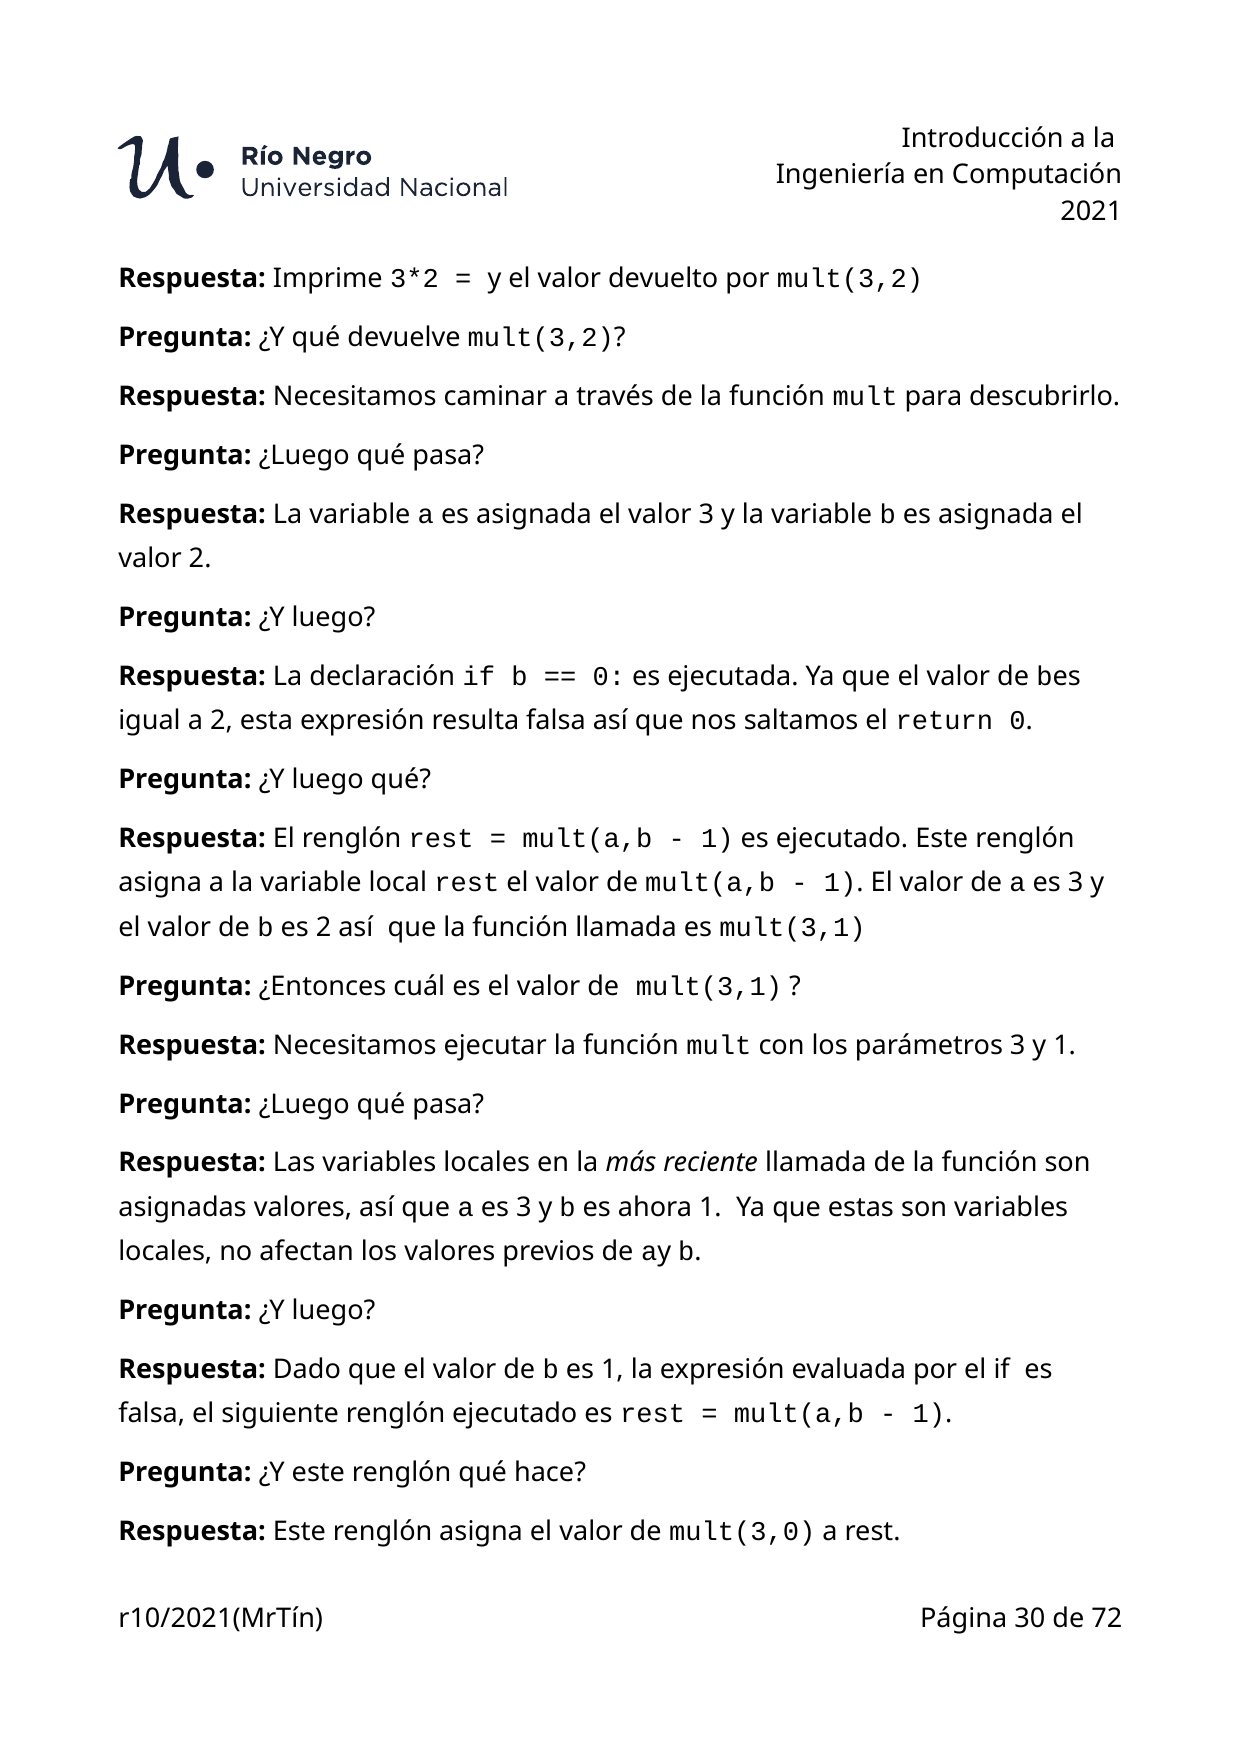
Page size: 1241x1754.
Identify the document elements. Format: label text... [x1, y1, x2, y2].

text Pregunta: ¿Y luego qué? [118, 759, 1122, 796]
text Pregunta: ¿Luego qué pasa? [118, 1084, 1122, 1121]
text Respuesta: La declaración if b == 0: es ejecutada. Ya que el valor de bes igual a 2, esta expresión resulta falsa así que nos saltamos el return 0. [118, 656, 1122, 737]
text Respuesta: Dado que el valor de b es 1, la expresión evaluada por el if es falsa, el siguiente renglón ejecutado es rest = mult(a,b - 1). [118, 1349, 1122, 1431]
text Respuesta: Necesitamos ejecutar la función mult con los parámetros 3 y 1. [118, 1025, 1122, 1062]
text Pregunta: ¿Entonces cuál es el valor de mult(3,1) ? [118, 966, 1122, 1003]
text Respuesta: Este renglón asigna el valor de mult(3,0) a rest. [118, 1511, 1122, 1548]
text Respuesta: Imprime 3*2 = y el valor devuelto por mult(3,2) [118, 258, 1122, 295]
text Respuesta: La variable a es asignada el valor 3 y la variable b es asignada el valor 2. [118, 494, 1122, 575]
text Pregunta: ¿Y luego? [118, 597, 1122, 634]
text Pregunta: ¿Luego qué pasa? [118, 435, 1122, 472]
text Respuesta: Necesitamos caminar a través de la función mult para descubrirlo. [118, 376, 1122, 413]
text Pregunta: ¿Y luego? [118, 1291, 1122, 1327]
text Respuesta: Las variables locales en la más reciente llamada de la función son asignadas valores, así que a es 3 y b es ahora 1. Ya que estas son variables locales, no afectan los valores previos de ay b. [118, 1143, 1122, 1268]
text Respuesta: El renglón rest = mult(a,b - 1) es ejecutado. Este renglón asigna a la variable local rest el valor de mult(a,b - 1). El valor de a es 3 y el valor de b es 2 así que la función llamada es mult(3,1) [118, 818, 1122, 944]
text Pregunta: ¿Y qué devuelve mult(3,2)? [118, 317, 1122, 354]
text Pregunta: ¿Y este renglón qué hace? [118, 1453, 1122, 1489]
